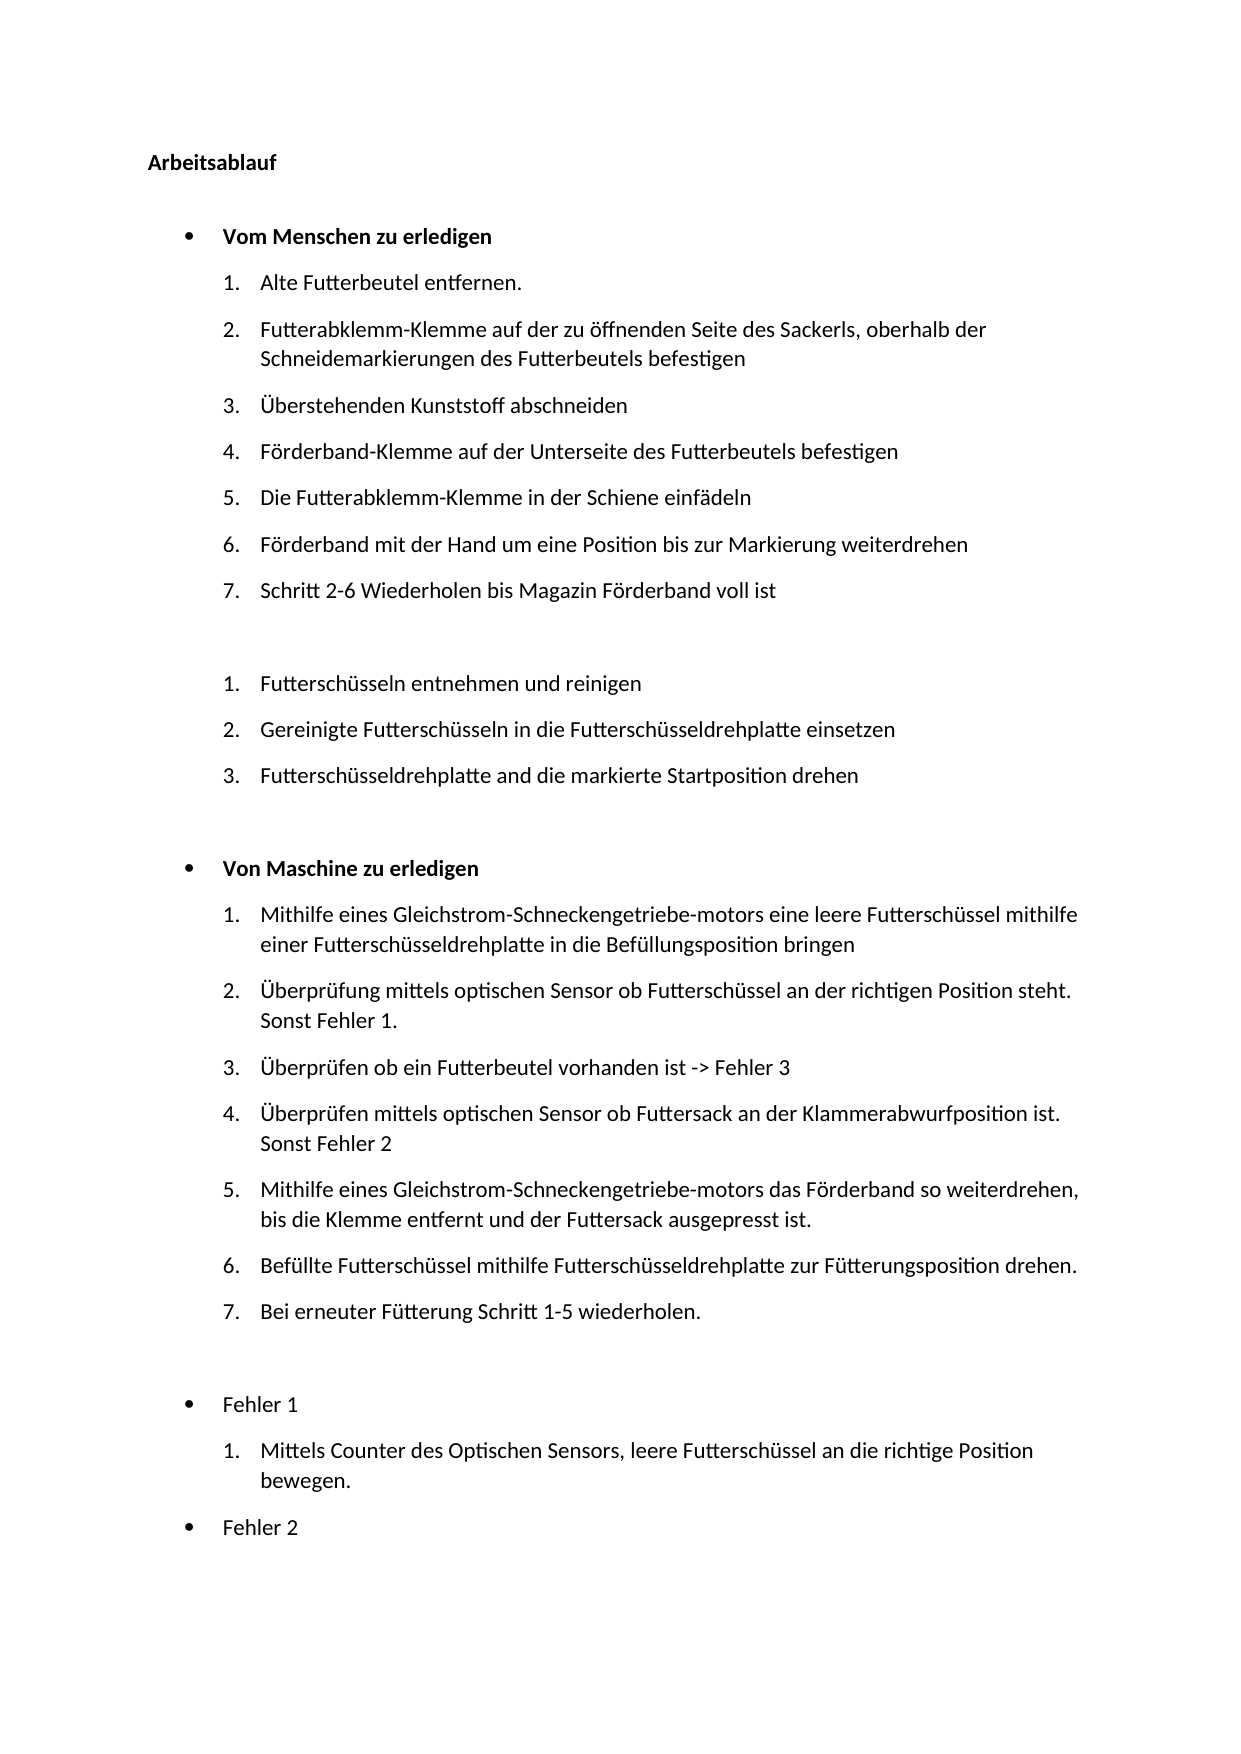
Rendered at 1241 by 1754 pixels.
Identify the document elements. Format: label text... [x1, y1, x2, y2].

list Mithilfe eines Gleichstrom-Schneckengetriebe-motors das Förderband so weiterdrehen, bis die Klemme entfernt und der Futtersack ausgepresst ist. [223, 1175, 1093, 1233]
list Futterschüsseln entnehmen und reinigen [223, 669, 1093, 697]
list Mithilfe eines Gleichstrom-Schneckengetriebe-motors eine leere Futterschüssel mithilfe einer Futterschüsseldrehplatte in die Befüllungsposition bringen [223, 901, 1093, 958]
list Fehler 2 [185, 1513, 1093, 1541]
list Vom Menschen zu erledigen [185, 222, 1093, 250]
list Fehler 1 [185, 1390, 1093, 1418]
list Von Maschine zu erledigen [185, 854, 1093, 882]
list Überprüfen mittels optischen Sensor ob Futtersack an der Klammerabwurfposition ist. Sonst Fehler 2 [223, 1099, 1093, 1157]
list Alte Futterbeutel entfernen. [223, 268, 1093, 296]
list Mittels Counter des Optischen Sensors, leere Futterschüssel an die richtige Position bewegen. [223, 1437, 1093, 1494]
list Überstehenden Kunststoff abschneiden [223, 391, 1093, 419]
list Futterabklemm-Klemme auf der zu öffnenden Seite des Sackerls, oberhalb der Schneidemarkierungen des Futterbeutels befestigen [223, 315, 1093, 372]
list Überprüfen ob ein Futterbeutel vorhanden ist -> Fehler 3 [223, 1053, 1093, 1081]
list Überprüfung mittels optischen Sensor ob Futterschüssel an der richtigen Position steht. Sonst Fehler 1. [223, 977, 1093, 1034]
list Förderband-Klemme auf der Unterseite des Futterbeutels befestigen [223, 437, 1093, 465]
list Bei erneuter Fütterung Schritt 1-5 wiederholen. [223, 1297, 1093, 1326]
list Gereinigte Futterschüsseln in die Futterschüsseldrehplatte einsetzen [223, 715, 1093, 743]
list Befüllte Futterschüssel mithilfe Futterschüsseldrehplatte zur Fütterungsposition drehen. [223, 1251, 1093, 1279]
list Förderband mit der Hand um eine Position bis zur Markierung weiterdrehen [223, 530, 1093, 558]
text Arbeitsablauf [148, 148, 1093, 176]
list Futterschüsseldrehplatte and die markierte Startposition drehen [223, 762, 1093, 789]
list Die Futterabklemm-Klemme in der Schiene einfädeln [223, 483, 1093, 511]
list Schritt 2-6 Wiederholen bis Magazin Förderband voll ist [223, 576, 1093, 604]
